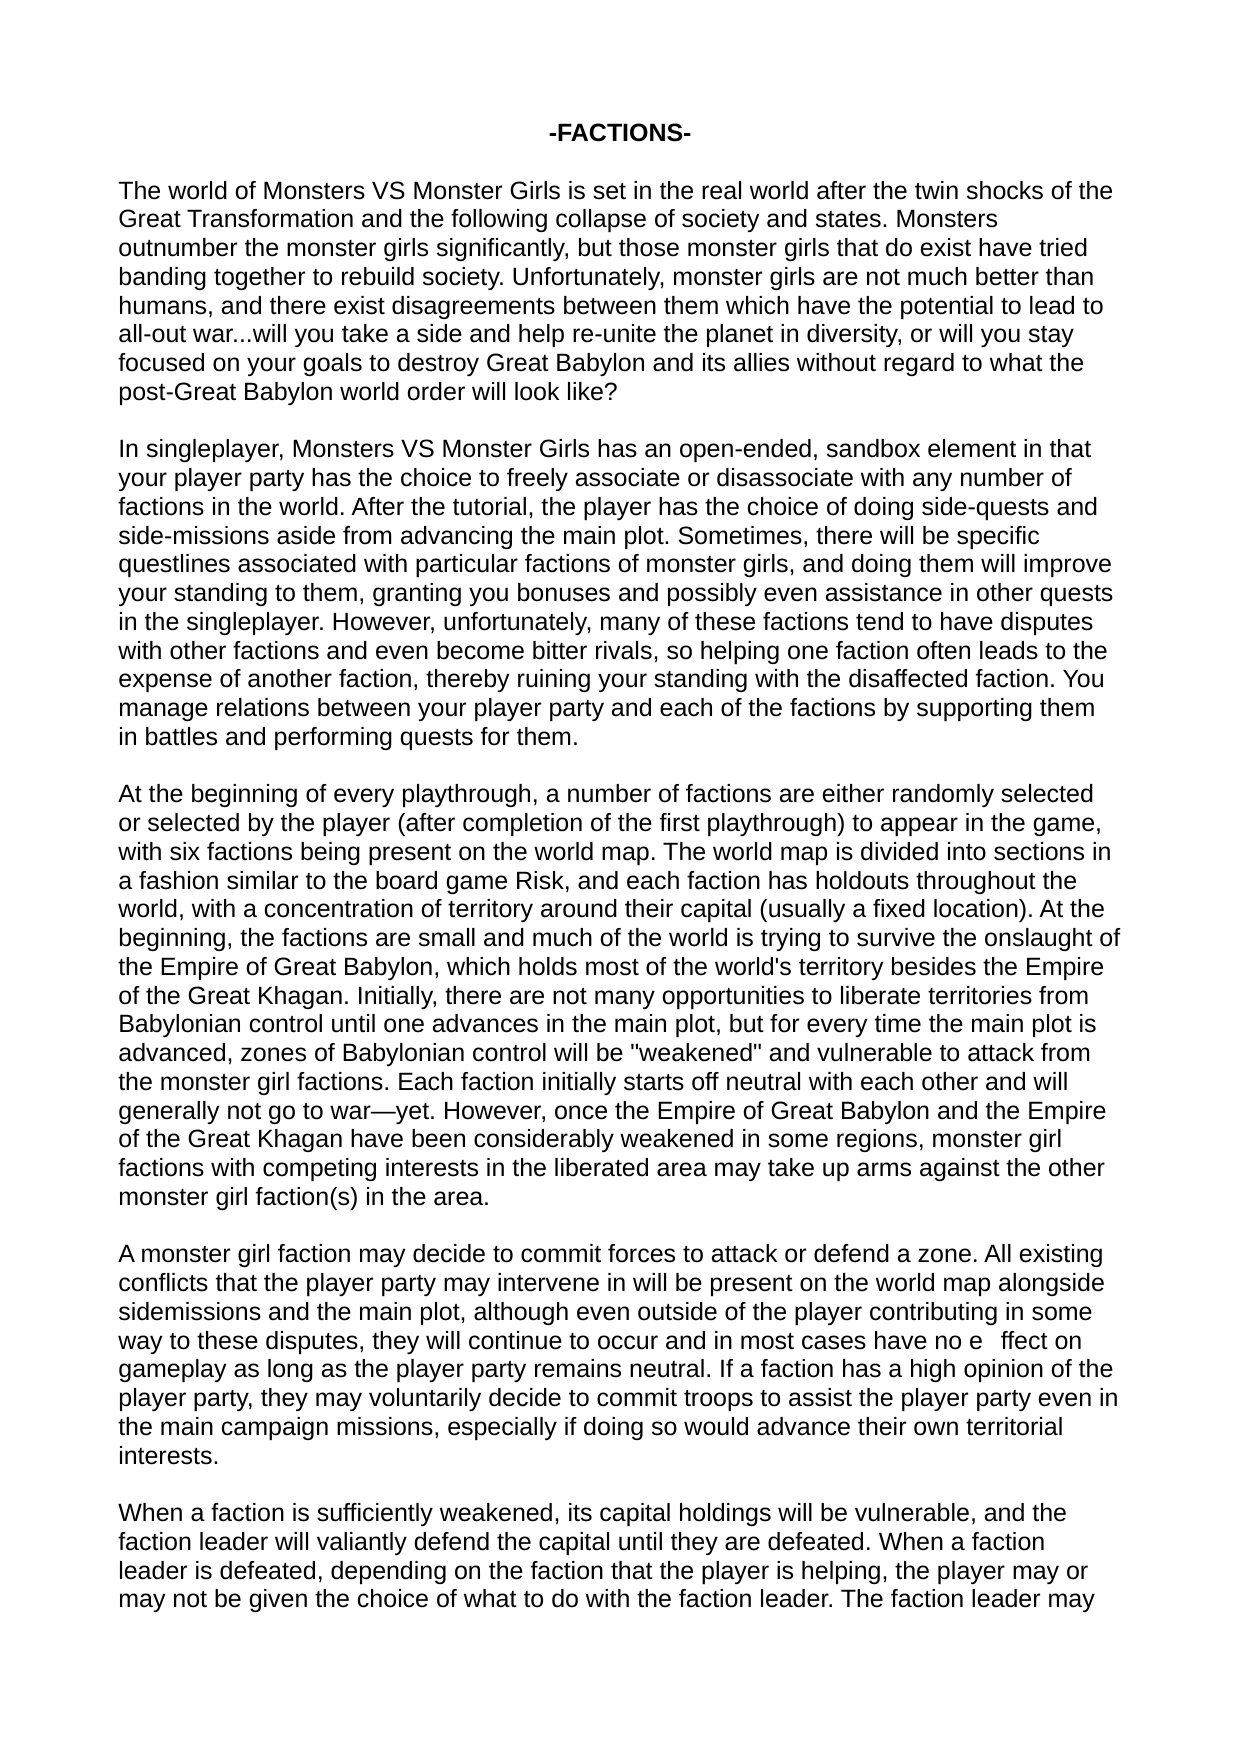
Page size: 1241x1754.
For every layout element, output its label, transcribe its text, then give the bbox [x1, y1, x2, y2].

text When a faction is sufficiently weakened, its capital holdings will be vulnerable, and the faction leader will valiantly defend the capital until they are defeated. When a faction leader is defeated, depending on the faction that the player is helping, the player may or may not be given the choice of what to do with the faction leader. The faction leader may [118, 1498, 1122, 1613]
text In singleplayer, Monsters VS Monster Girls has an open-ended, sandbox element in that your player party has the choice to freely associate or disassociate with any number of factions in the world. After the tutorial, the player has the choice of doing side-quests and side-missions aside from advancing the main plot. Sometimes, there will be specific questlines associated with particular factions of monster girls, and doing them will improve your standing to them, granting you bonuses and possibly even assistance in other quests in the singleplayer. However, unfortunately, many of these factions tend to have disputes with other factions and even become bitter rivals, so helping one faction often leads to the expense of another faction, thereby ruining your standing with the disaffected faction. You manage relations between your player party and each of the factions by supporting them in battles and performing quests for them. [118, 434, 1122, 751]
text At the beginning of every playthrough, a number of factions are either randomly selected or selected by the player (after completion of the first playthrough) to appear in the game, with six factions being present on the world map. The world map is divided into sections in a fashion similar to the board game Risk, and each faction has holdouts throughout the world, with a concentration of territory around their capital (usually a fixed location). At the beginning, the factions are small and much of the world is trying to survive the onslaught of the Empire of Great Babylon, which holds most of the world's territory besides the Empire of the Great Khagan. Initially, there are not many opportunities to liberate territories from Babylonian control until one advances in the main plot, but for every time the main plot is advanced, zones of Babylonian control will be "weakened" and vulnerable to attack from the monster girl factions. Each faction initially starts off neutral with each other and will generally not go to war—yet. However, once the Empire of Great Babylon and the Empire of the Great Khagan have been considerably weakened in some regions, monster girl factions with competing interests in the liberated area may take up arms against the other monster girl faction(s) in the area. [118, 779, 1122, 1211]
text The world of Monsters VS Monster Girls is set in the real world after the twin shocks of the Great Transformation and the following collapse of society and states. Monsters outnumber the monster girls significantly, but those monster girls that do exist have tried banding together to rebuild society. Unfortunately, monster girls are not much better than humans, and there exist disagreements between them which have the potential to lead to all-out war...will you take a side and help re-unite the planet in diversity, or will you stay focused on your goals to destroy Great Babylon and its allies without regard to what the post-Great Babylon world order will look like? [118, 176, 1122, 406]
text -FACTIONS- [118, 118, 1122, 147]
text A monster girl faction may decide to commit forces to attack or defend a zone. All existing conflicts that the player party may intervene in will be present on the world map alongside sidemissions and the main plot, although even outside of the player contributing in some way to these disputes, they will continue to occur and in most cases have no e ffect on gameplay as long as the player party remains neutral. If a faction has a high opinion of the player party, they may voluntarily decide to commit troops to assist the player party even in the main campaign missions, especially if doing so would advance their own territorial interests. [118, 1239, 1122, 1469]
